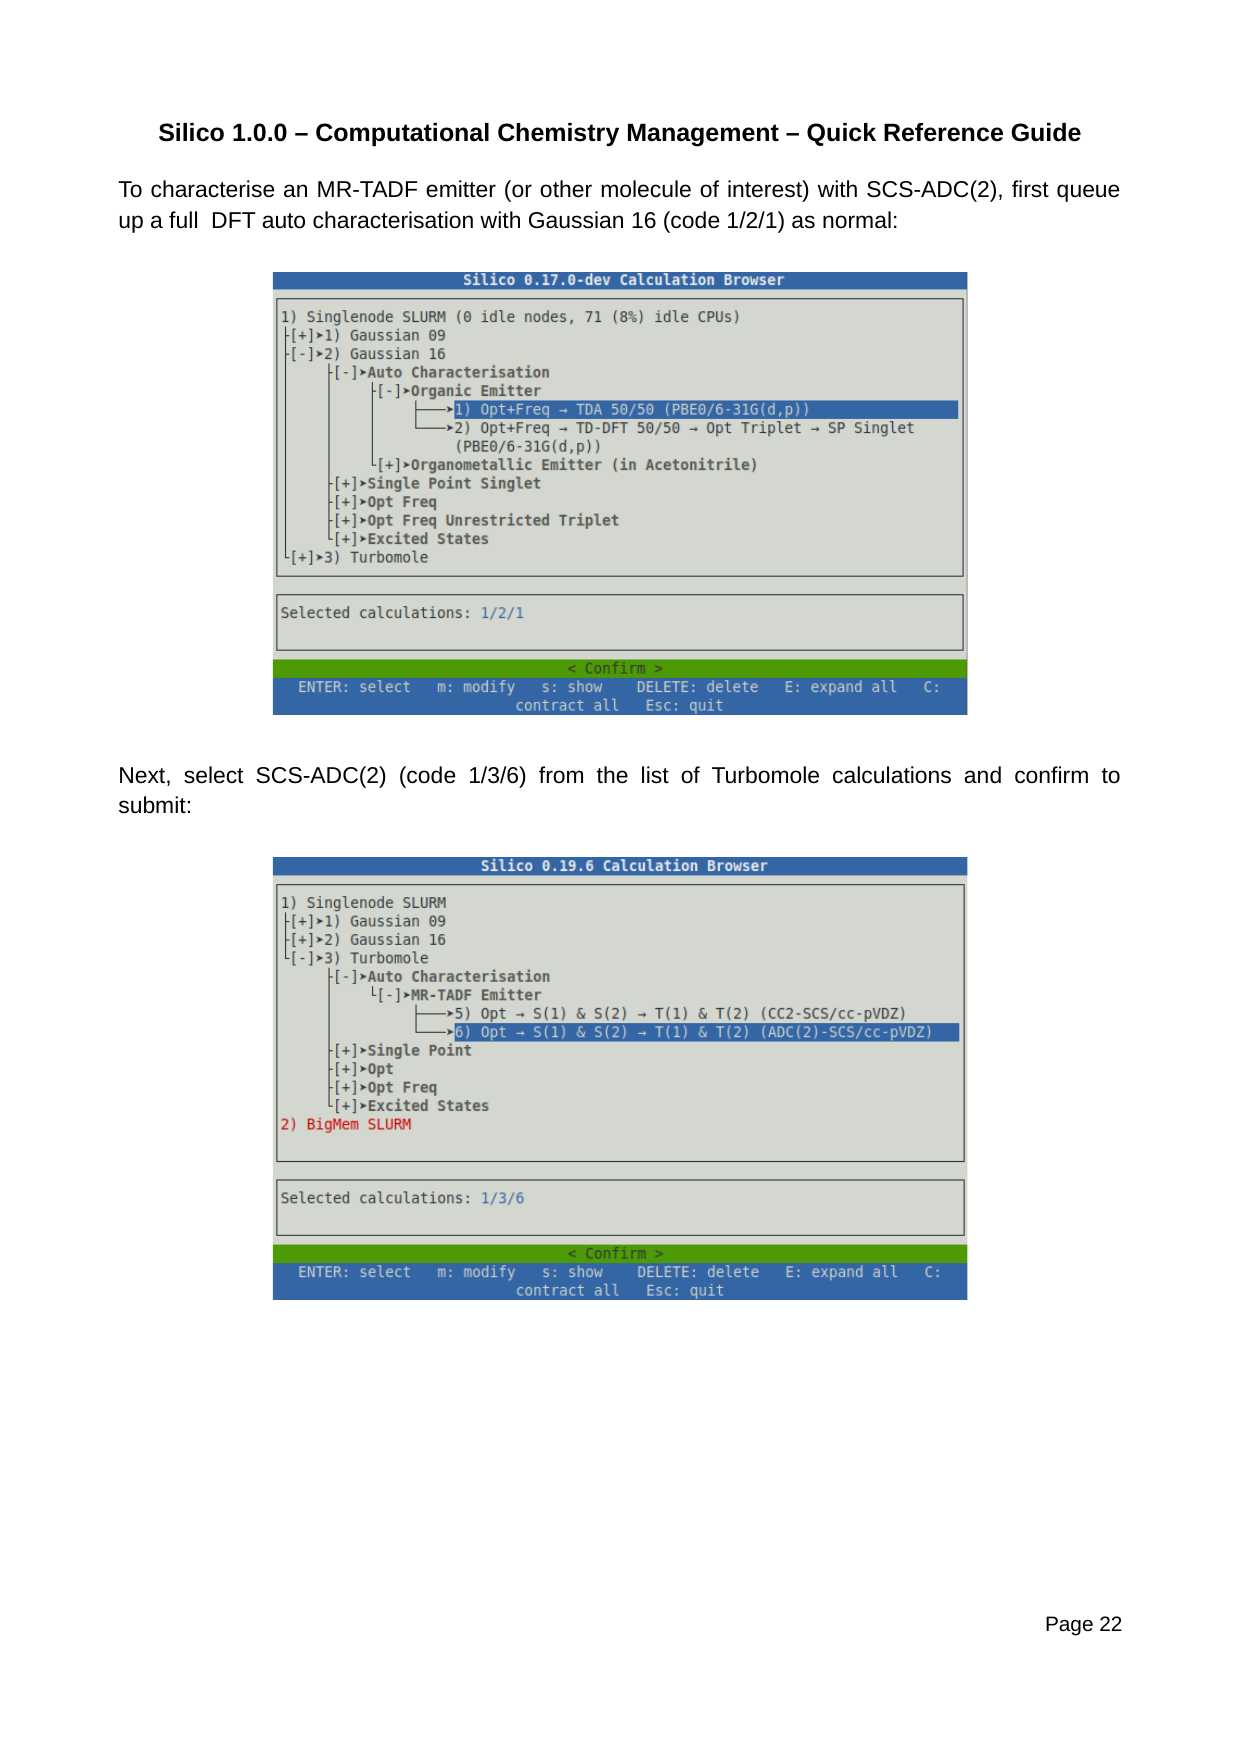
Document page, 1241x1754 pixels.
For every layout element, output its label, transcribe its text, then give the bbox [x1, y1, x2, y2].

picture [272, 857, 968, 1300]
picture [272, 272, 968, 715]
text Next, select SCS-ADC(2) (code 1/3/6) from the list of Turbomole calculations and confirm to submit: [118, 251, 1122, 818]
text To characterise an MR-TADF emitter (or other molecule of interest) with SCS-ADC(2), first queue up a full DFT auto characterisation with Gaussian 16 (code 1/2/1) as normal: [118, 176, 1122, 233]
